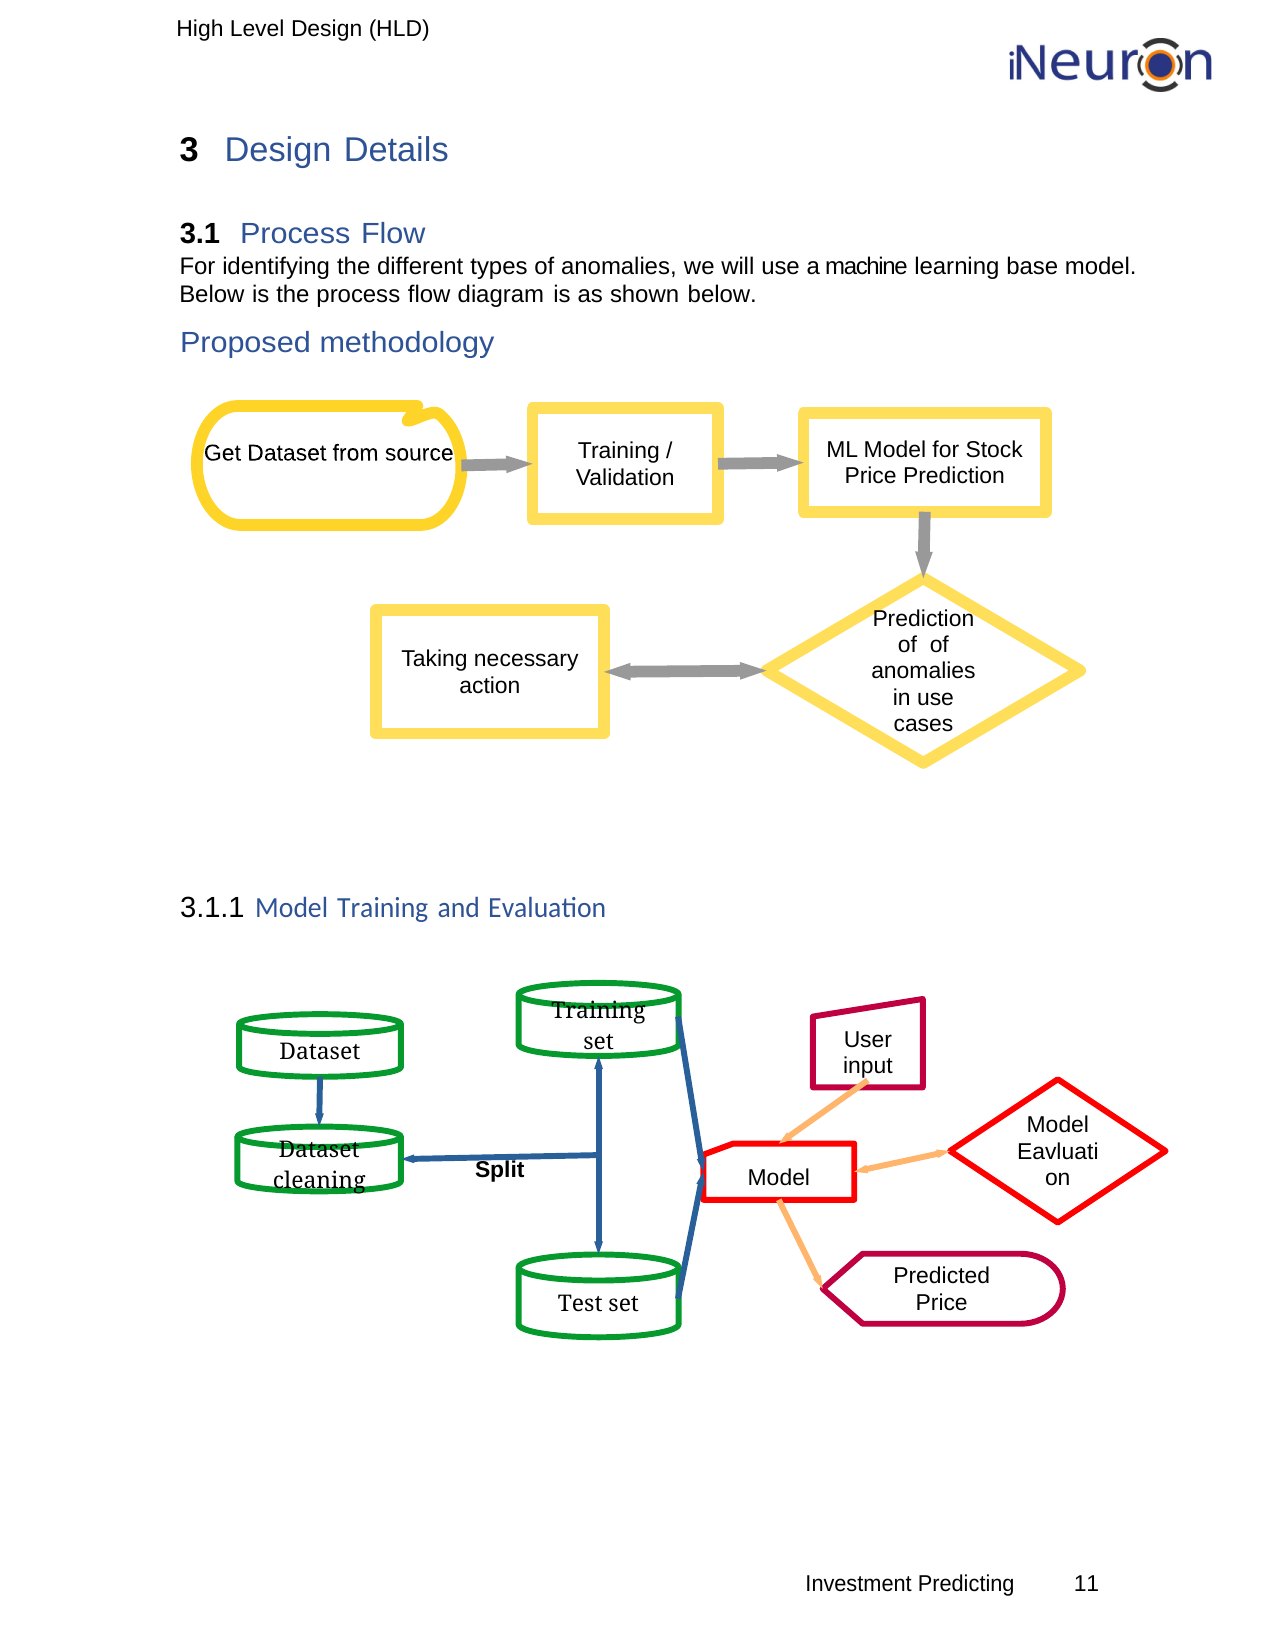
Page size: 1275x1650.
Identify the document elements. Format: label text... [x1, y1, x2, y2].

picture [1009, 38, 1212, 92]
subtitle Design Details [179, 129, 1152, 168]
subtitle Model Training and Evaluation [180, 889, 1152, 924]
subtitle Proposed methodology [180, 325, 1152, 359]
subtitle Process Flow [179, 216, 1152, 250]
text For identifying the different types of anomalies, we will use a machine learning base model. Below is the process flow diagram is as shown below. [179, 252, 1152, 307]
